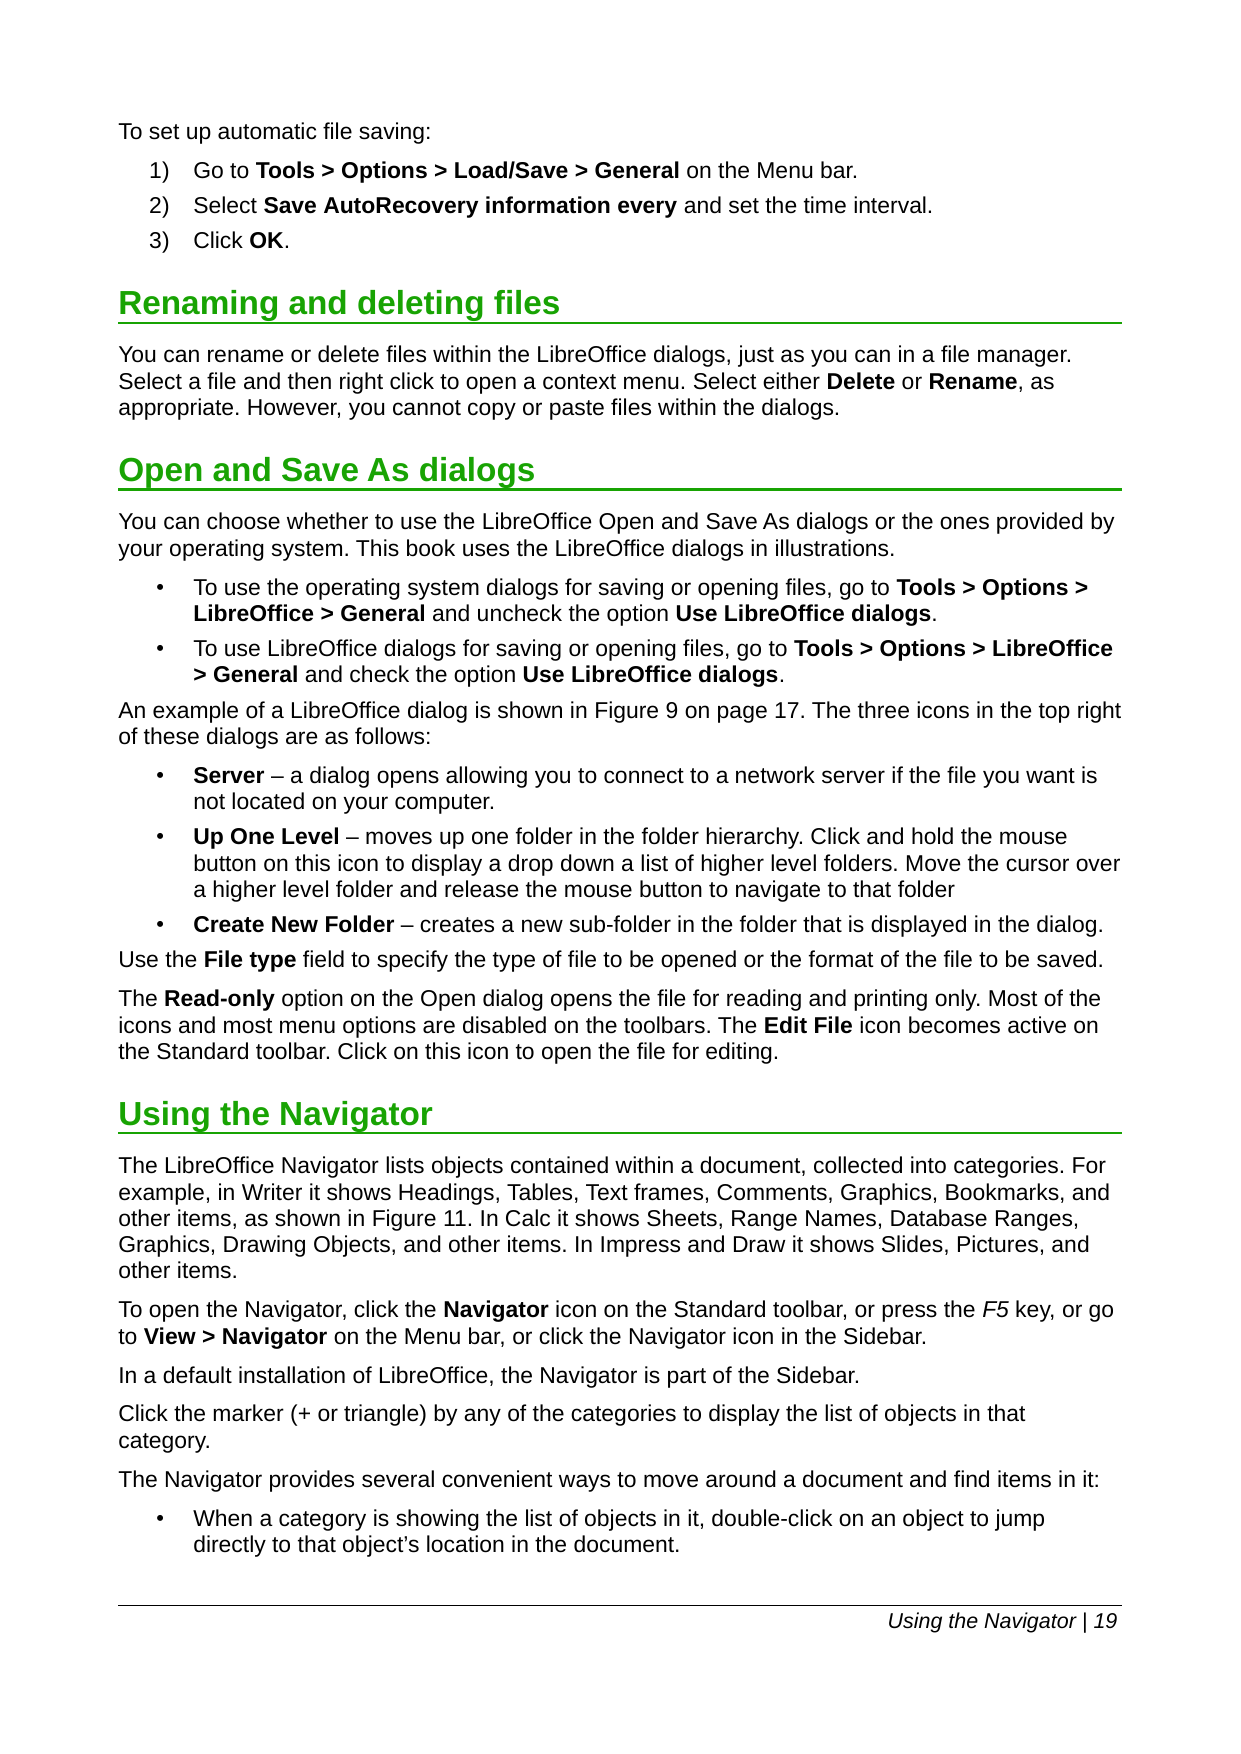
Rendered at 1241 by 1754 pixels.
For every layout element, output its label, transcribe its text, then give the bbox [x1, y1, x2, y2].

list Server – a dialog opens allowing you to connect to a network server if the file you want is not located on your computer. [156, 762, 1122, 814]
text You can rename or delete files within the LibreOffice dialogs, just as you can in a file manager. Select a file and then right click to open a context menu. Select either Delete or Rename, as appropriate. However, you cannot copy or paste files within the dialogs. [118, 341, 1122, 421]
list Click OK. [169, 227, 1122, 254]
text Click the marker (+ or triangle) by any of the categories to display the list of objects in that category. [118, 1400, 1122, 1453]
list Create New Folder – creates a new sub-folder in the folder that is displayed in the dialog. [156, 911, 1122, 938]
text To set up automatic file saving: [118, 118, 1122, 144]
text The LibreOffice Navigator lists objects contained within a document, collected into categories. For example, in Writer it shows Headings, Tables, Text frames, Comments, Graphics, Bookmarks, and other items, as shown in Figure 11. In Calc it shows Sheets, Range Names, Database Ranges, Graphics, Drawing Objects, and other items. In Impress and Draw it shows Slides, Pictures, and other items. [118, 1152, 1122, 1284]
text You can choose whether to use the LibreOffice Open and Save As dialogs or the ones provided by your operating system. This book uses the LibreOffice dialogs in illustrations. [118, 508, 1122, 561]
subtitle Renaming and deleting files [118, 283, 1122, 322]
subtitle Open and Save As dialogs [118, 450, 1122, 488]
list When a category is showing the list of objects in it, double-click on an object to jump directly to that object’s location in the document. [156, 1504, 1122, 1557]
list Up One Level – moves up one folder in the folder hierarchy. Click and hold the mouse button on this icon to display a drop down a list of higher level folders. Move the cursor over a higher level folder and release the mouse button to navigate to that folder [156, 823, 1122, 902]
subtitle Using the Navigator [118, 1094, 1122, 1132]
text An example of a LibreOffice dialog is shown in Figure 9 on page 17. The three icons in the top right of these dialogs are as follows: [118, 697, 1122, 749]
text In a default installation of LibreOffice, the Navigator is part of the Sidebar. [118, 1362, 1122, 1388]
text To open the Navigator, click the Navigator icon on the Standard toolbar, or press the F5 key, or go to View > Navigator on the Menu bar, or click the Navigator icon in the Sidebar. [118, 1296, 1122, 1349]
text The Read-only option on the Open dialog opens the file for reading and printing only. Most of the icons and most menu options are disabled on the toolbars. The Edit File icon becomes active on the Standard toolbar. Click on this icon to open the file for editing. [118, 985, 1122, 1064]
list Go to Tools > Options > Load/Save > General on the Menu bar. [169, 157, 1122, 183]
text The Navigator provides several convenient ways to move around a document and find items in it: [118, 1466, 1122, 1492]
text Use the File type field to specify the type of file to be opened or the format of the file to be saved. [118, 946, 1122, 973]
list To use the operating system dialogs for saving or opening files, go to Tools > Options > LibreOffice > General and uncheck the option Use LibreOffice dialogs. [156, 573, 1122, 626]
list To use LibreOffice dialogs for saving or opening files, go to Tools > Options > LibreOffice > General and check the option Use LibreOffice dialogs. [156, 635, 1122, 688]
list Select Save AutoRecovery information every and set the time interval. [169, 192, 1122, 218]
